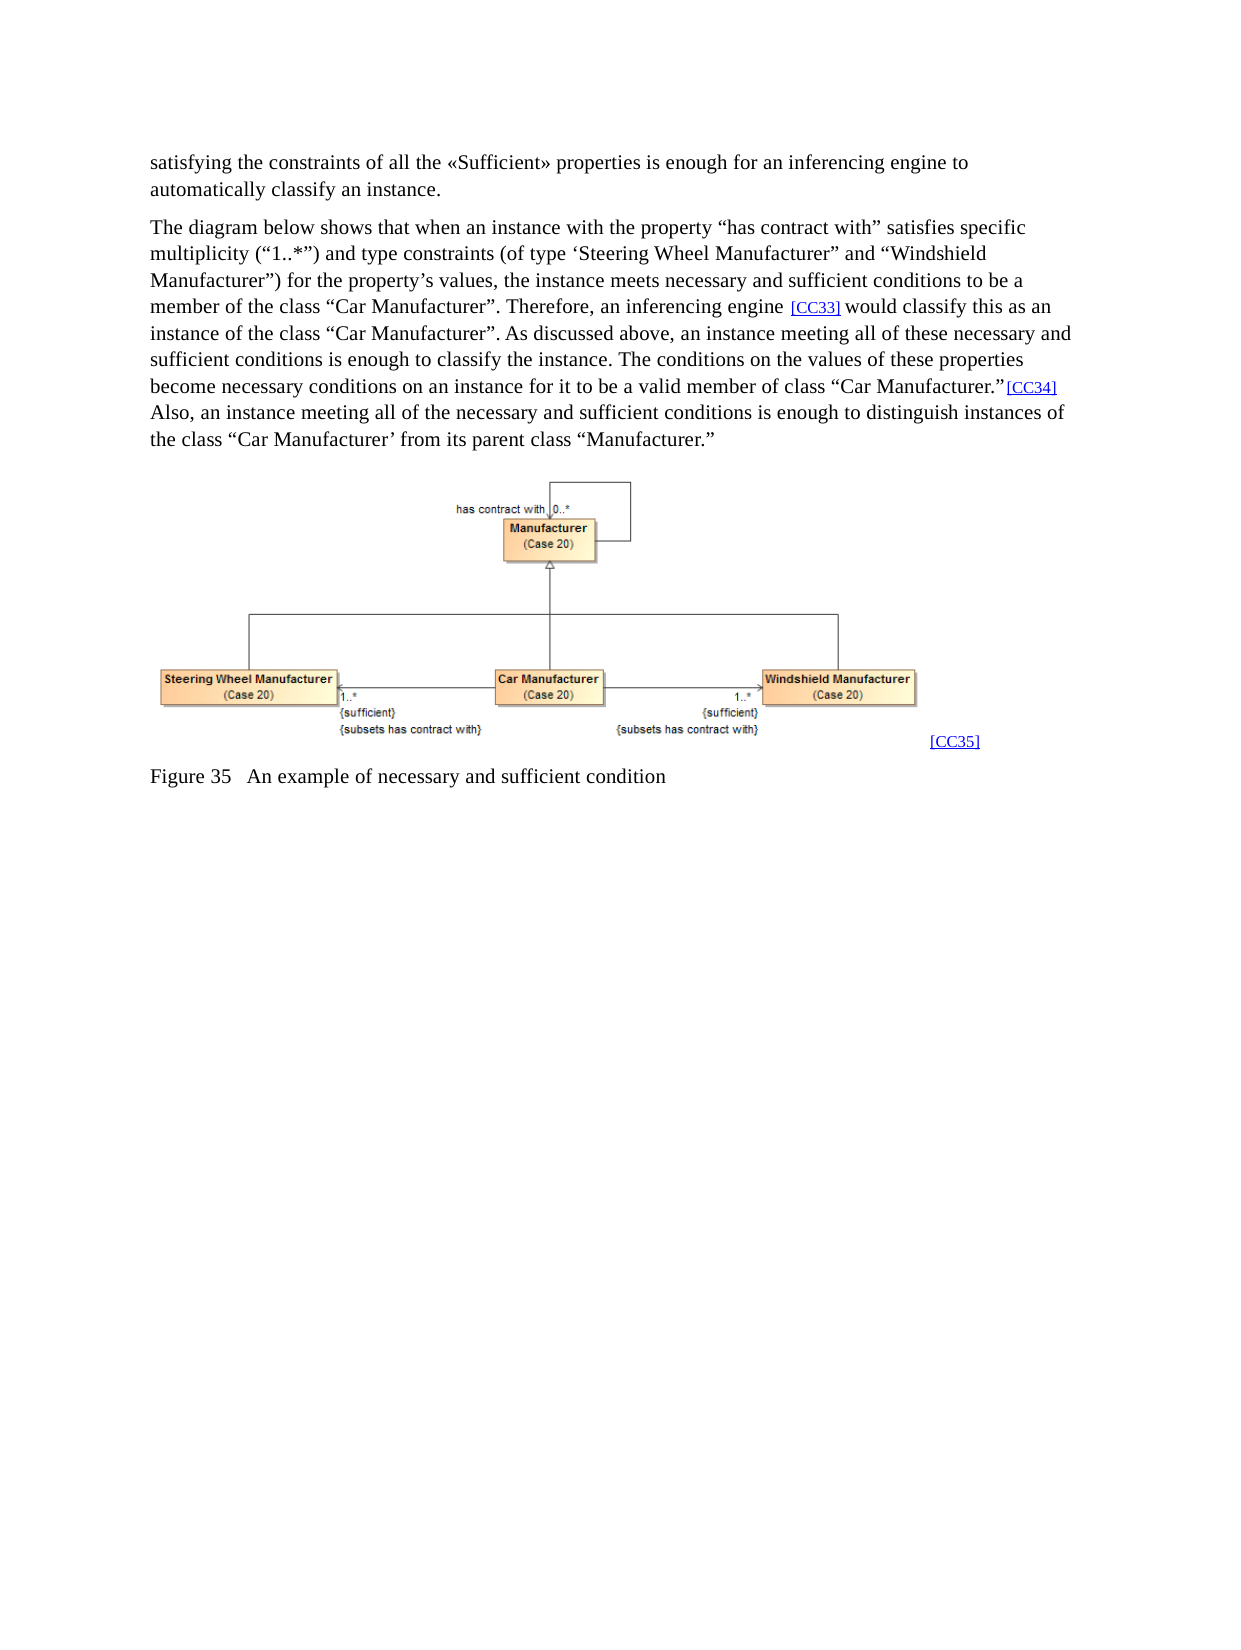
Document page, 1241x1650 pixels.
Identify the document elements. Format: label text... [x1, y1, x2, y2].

picture [150, 464, 930, 747]
text satisfying the constraints of all the «Sufficient» properties is enough for an inferencing engine to automatically classify an instance. [150, 150, 1090, 201]
text Figure 35 An example of necessary and sufficient condition [150, 764, 1090, 788]
text [CC35] [150, 464, 1090, 751]
text The diagram below shows that when an instance with the property “has contract with” satisfies specific multiplicity (“1..*”) and type constraints (of type ‘Steering Wheel Manufacturer” and “Windshield Manufacturer”) for the property’s values, the instance meets necessary and sufficient conditions to be a member of the class “Car Manufacturer”. Therefore, an inferencing engine [CC33] would classify this as an instance of the class “Car Manufacturer”. As discussed above, an instance meeting all of these necessary and sufficient conditions is enough to classify the instance. The conditions on the values of these properties become necessary conditions on an instance for it to be a valid member of class “Car Manufacturer.”[CC34] Also, an instance meeting all of the necessary and sufficient conditions is enough to distinguish instances of the class “Car Manufacturer’ from its parent class “Manufacturer.” [150, 215, 1090, 450]
